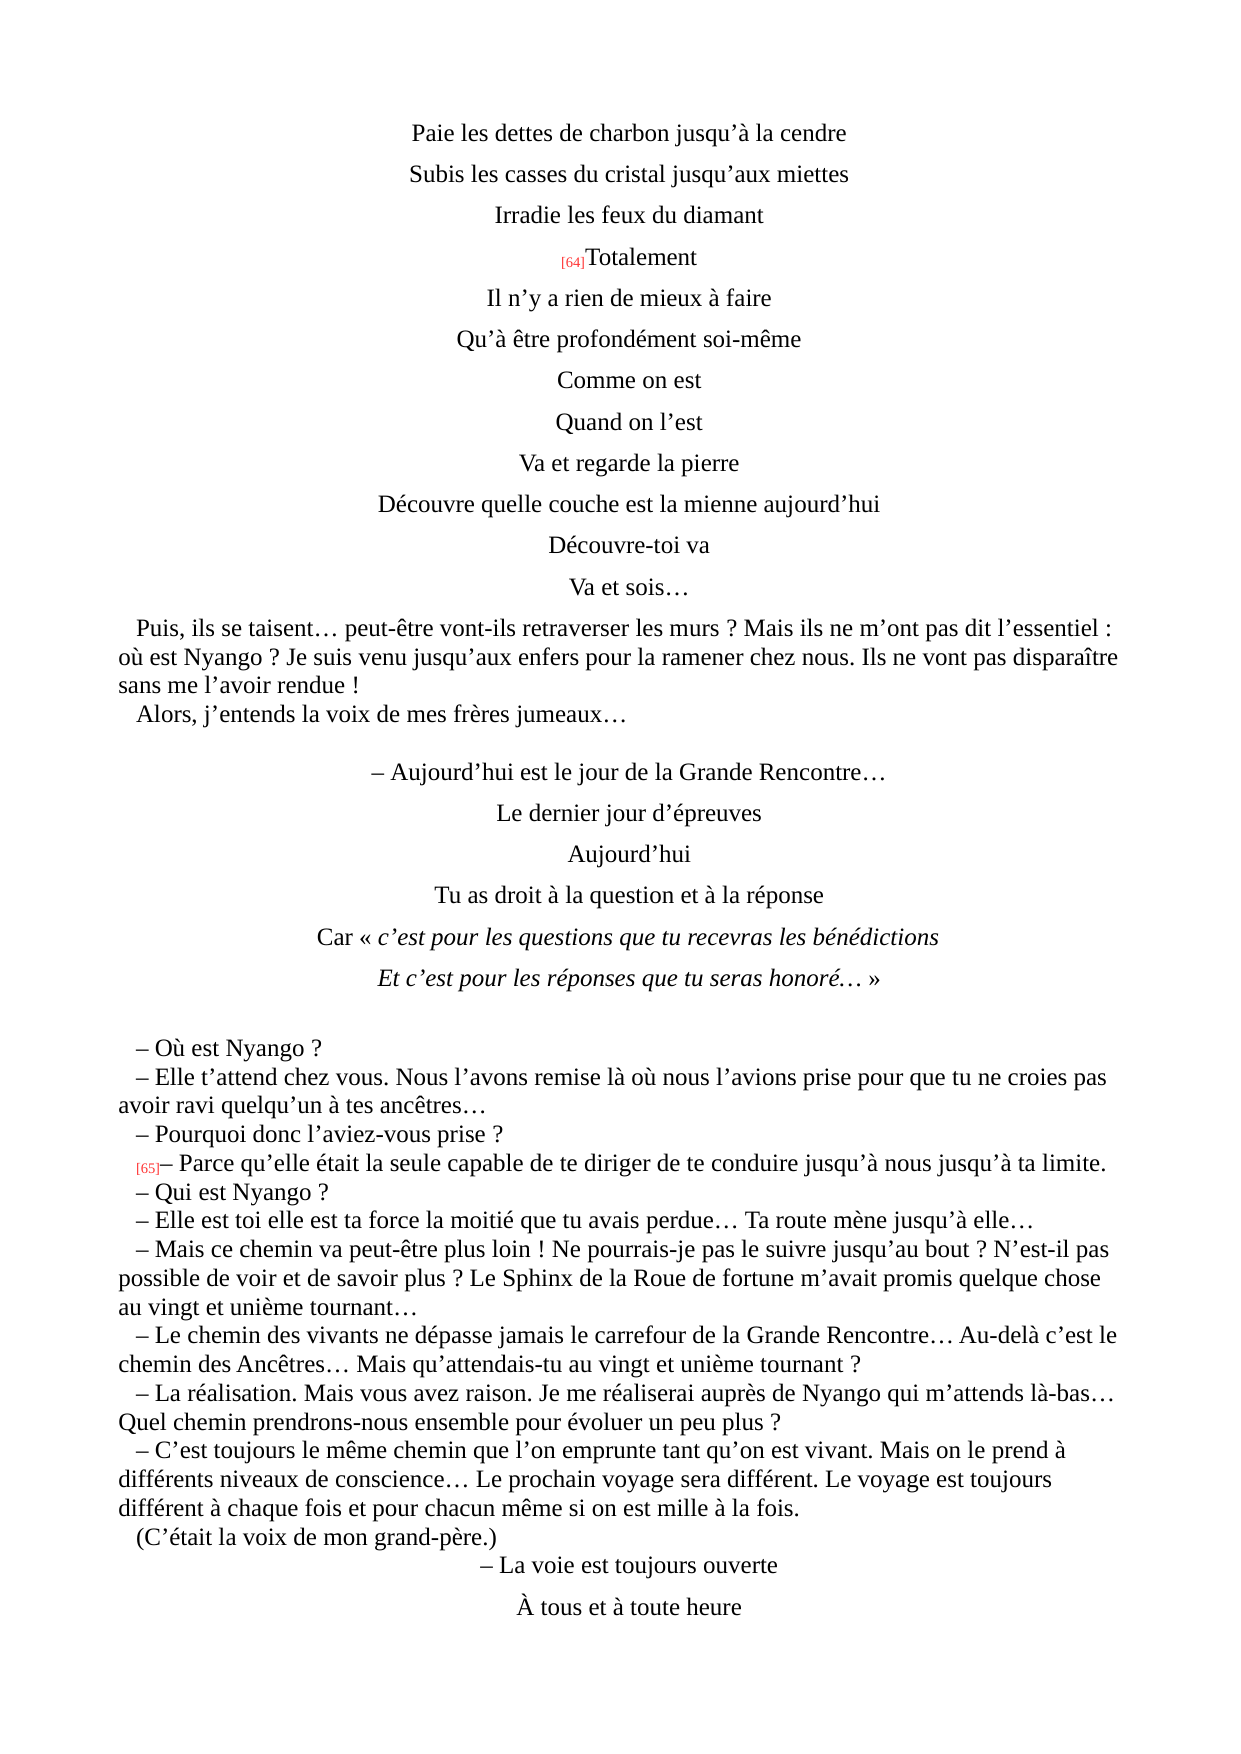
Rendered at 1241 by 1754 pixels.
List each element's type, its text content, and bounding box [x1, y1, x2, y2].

text Paie les dettes de charbon jusqu’à la cendre [118, 118, 1122, 147]
text Puis, ils se taisent… peut-être vont-ils retraverser les murs ? Mais ils ne m’ont pas dit l’essentiel : où est Nyango ? Je suis venu jusqu’aux enfers pour la ramener chez nous. Ils ne vont pas disparaître sans me l’avoir rendue ! [118, 613, 1122, 699]
text Irradie les feux du diamant [118, 201, 1122, 229]
text Comme on est [118, 366, 1122, 394]
text (C’était la voix de mon grand-père.) [118, 1522, 1122, 1551]
text – La voie est toujours ouverte [118, 1551, 1122, 1579]
text – C’est toujours le même chemin que l’on emprunte tant qu’on est vivant. Mais on le prend à différents niveaux de conscience… Le prochain voyage sera différent. Le voyage est toujours différent à chaque fois et pour chacun même si on est mille à la fois. [118, 1436, 1122, 1522]
text [64]Totalement [118, 242, 1122, 271]
text Tu as droit à la question et à la réponse [118, 881, 1122, 909]
text Aujourd’hui [118, 839, 1122, 868]
text Découvre-toi va [118, 531, 1122, 559]
text Va et sois… [118, 572, 1122, 601]
text Subis les casses du cristal jusqu’aux miettes [118, 159, 1122, 188]
text À tous et à toute heure [118, 1592, 1122, 1621]
text Le dernier jour d’épreuves [118, 798, 1122, 827]
text – Le chemin des vivants ne dépasse jamais le carrefour de la Grande Rencontre… Au-delà c’est le chemin des Ancêtres… Mais qu’attendais-tu au vingt et unième tournant ? [118, 1321, 1122, 1378]
text – Elle t’attend chez vous. Nous l’avons remise là où nous l’avions prise pour que tu ne croies pas avoir ravi quelqu’un à tes ancêtres… [118, 1062, 1122, 1119]
text – Pourquoi donc l’aviez-vous prise ? [118, 1119, 1122, 1148]
text Et c’est pour les réponses que tu seras honoré… » [118, 963, 1122, 992]
text – Aujourd’hui est le jour de la Grande Rencontre… [118, 757, 1122, 786]
text – Mais ce chemin va peut-être plus loin ! Ne pourrais-je pas le suivre jusqu’au bout ? N’est-il pas possible de voir et de savoir plus ? Le Sphinx de la Roue de fortune m’avait promis quelque chose au vingt et unième tournant… [118, 1234, 1122, 1321]
text Alors, j’entends la voix de mes frères jumeaux… [118, 699, 1122, 728]
text Car « c’est pour les questions que tu recevras les bénédictions [118, 922, 1122, 951]
text [65]– Parce qu’elle était la seule capable de te diriger de te conduire jusqu’à nous jusqu’à ta limite. [118, 1148, 1122, 1177]
text – La réalisation. Mais vous avez raison. Je me réaliserai auprès de Nyango qui m’attends là-bas… Quel chemin prendrons-nous ensemble pour évoluer un peu plus ? [118, 1378, 1122, 1436]
text Quand on l’est [118, 407, 1122, 436]
text Va et regarde la pierre [118, 448, 1122, 477]
text Découvre quelle couche est la mienne aujourd’hui [118, 489, 1122, 518]
text – Qui est Nyango ? [118, 1177, 1122, 1206]
text – Elle est toi elle est ta force la moitié que tu avais perdue… Ta route mène jusqu’à elle… [118, 1206, 1122, 1234]
text Il n’y a rien de mieux à faire [118, 283, 1122, 312]
text Qu’à être profondément soi-même [118, 324, 1122, 353]
text – Où est Nyango ? [118, 1033, 1122, 1062]
